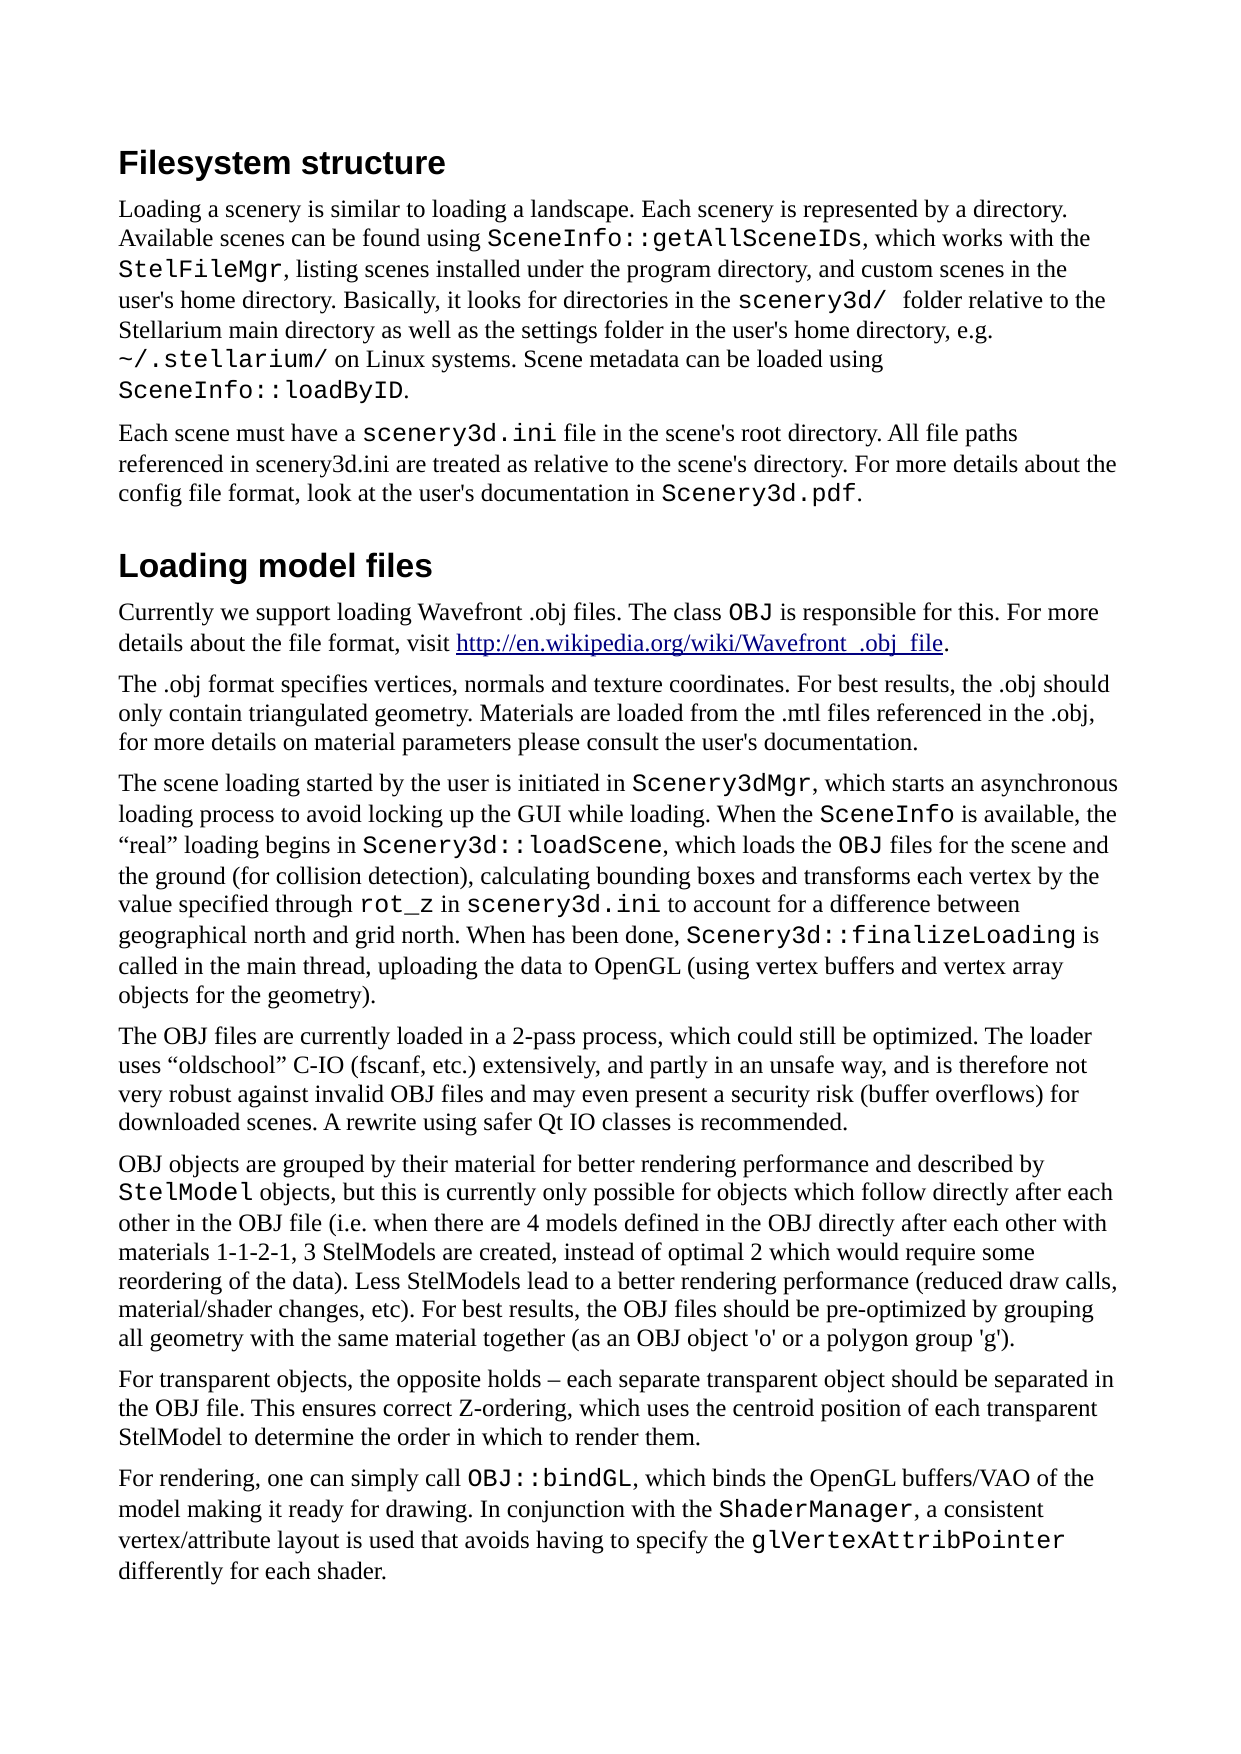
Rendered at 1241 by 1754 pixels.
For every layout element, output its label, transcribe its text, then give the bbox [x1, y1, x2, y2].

text The OBJ files are currently loaded in a 2-pass process, which could still be optimized. The loader uses “oldschool” C-IO (fscanf, etc.) extensively, and partly in an unsafe way, and is therefore not very robust against invalid OBJ files and may even present a security risk (buffer overflows) for downloaded scenes. A rewrite using safer Qt IO classes is recommended. [118, 1021, 1122, 1136]
subtitle Filesystem structure [118, 143, 1122, 182]
text Each scene must have a scenery3d.ini file in the scene's root directory. All file paths referenced in scenery3d.ini are treated as relative to the scene's directory. For more details about the config file format, look at the user's documentation in Scenery3d.pdf. [118, 418, 1122, 509]
text The scene loading started by the user is initiated in Scenery3dMgr, which starts an asynchronous loading process to avoid locking up the GUI while loading. When the SceneInfo is available, the “real” loading begins in Scenery3d::loadScene, which loads the OBJ files for the scene and the ground (for collision detection), calculating bounding boxes and transforms each vertex by the value specified through rot_z in scenery3d.ini to account for a difference between geographical north and grid north. When has been done, Scenery3d::finalizeLoading is called in the main thread, uploading the data to OpenGL (using vertex buffers and vertex array objects for the geometry). [118, 768, 1122, 1009]
text The .obj format specifies vertices, normals and texture coordinates. For best results, the .obj should only contain triangulated geometry. Materials are loaded from the .mtl files referenced in the .obj, for more details on material parameters please consult the user's documentation. [118, 669, 1122, 756]
text OBJ objects are grouped by their material for better rendering performance and described by StelModel objects, but this is currently only possible for objects which follow directly after each other in the OBJ file (i.e. when there are 4 models defined in the OBJ directly after each other with materials 1-1-2-1, 3 StelModels are created, instead of optimal 2 which would require some reordering of the data). Less StelModels lead to a better rendering performance (reduced draw calls, material/shader changes, etc). For best results, the OBJ files should be pre-optimized by grouping all geometry with the same material together (as an OBJ object 'o' or a polygon group 'g'). [118, 1149, 1122, 1352]
text For transparent objects, the opposite holds – each separate transparent object should be separated in the OBJ file. This ensures correct Z-ordering, which uses the centroid position of each transparent StelModel to determine the order in which to render them. [118, 1364, 1122, 1451]
text Loading a scenery is similar to loading a landscape. Each scenery is represented by a directory. Available scenes can be found using SceneInfo::getAllSceneIDs, which works with the StelFileMgr, listing scenes installed under the program directory, and custom scenes in the user's home directory. Basically, it looks for directories in the scenery3d/ folder relative to the Stellarium main directory as well as the settings folder in the user's home directory, e.g. ~/.stellarium/ on Linux systems. Scene metadata can be loaded using SceneInfo::loadByID. [118, 194, 1122, 406]
text Currently we support loading Wavefront .obj files. The class OBJ is responsible for this. For more details about the file format, visit http://en.wikipedia.org/wiki/Wavefront_.obj_file. [118, 597, 1122, 657]
subtitle Loading model files [118, 546, 1122, 585]
text For rendering, one can simply call OBJ::bindGL, which binds the OpenGL buffers/VAO of the model making it ready for drawing. In conjunction with the ShaderManager, a consistent vertex/attribute layout is used that avoids having to specify the glVertexAttribPointer differently for each shader. [118, 1463, 1122, 1584]
